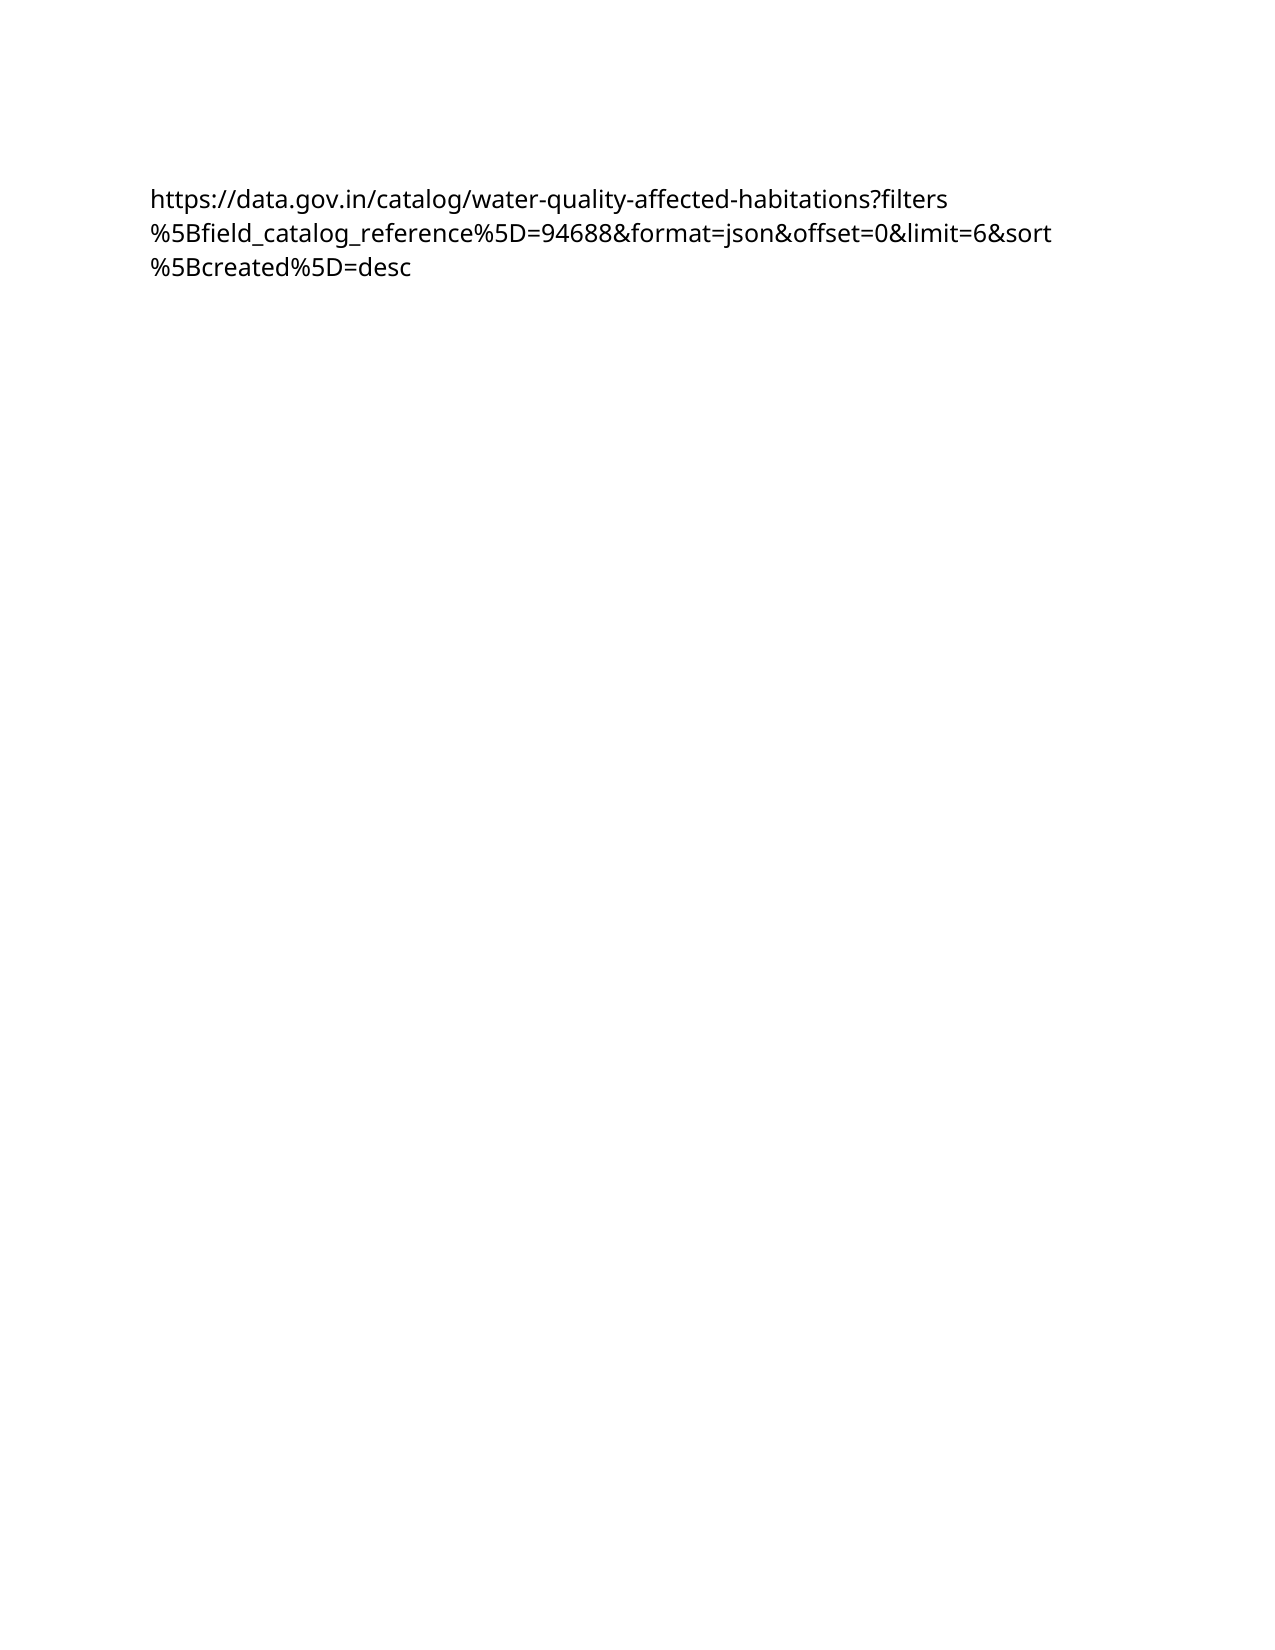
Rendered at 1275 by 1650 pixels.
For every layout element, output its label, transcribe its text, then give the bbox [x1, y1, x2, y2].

text https://data.gov.in/catalog/water-quality-affected-habitations?filters%5Bfield_catalog_reference%5D=94688&format=json&offset=0&limit=6&sort%5Bcreated%5D=desc [150, 181, 1125, 283]
